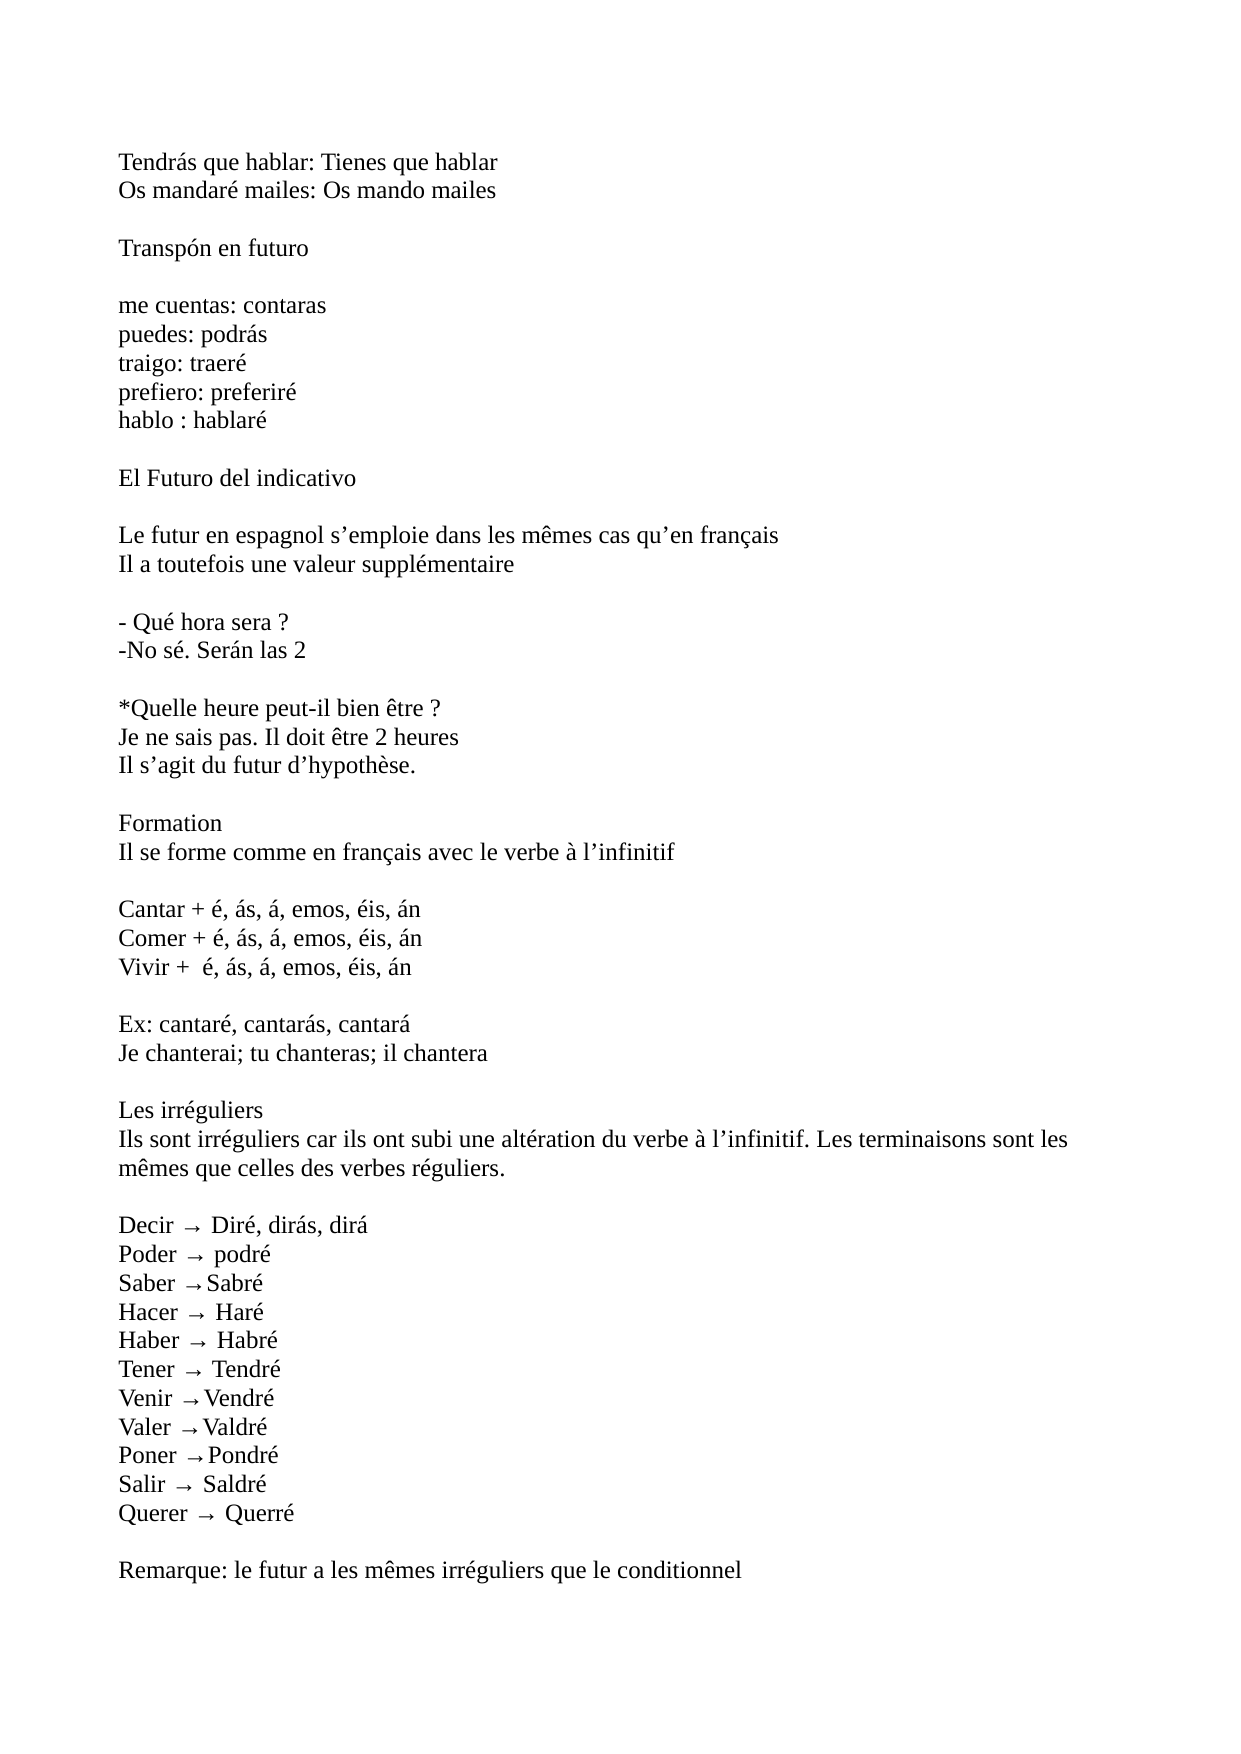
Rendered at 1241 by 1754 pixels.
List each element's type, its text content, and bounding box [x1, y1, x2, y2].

text Vivir + é, ás, á, emos, éis, án [118, 952, 1122, 981]
text - Qué hora sera ? [118, 607, 1122, 636]
text Hacer → Haré [118, 1297, 1122, 1326]
text Ex: cantaré, cantarás, cantará [118, 1009, 1122, 1038]
text Os mandaré mailes: Os mando mailes [118, 176, 1122, 204]
text *Quelle heure peut-il bien être ? [118, 693, 1122, 722]
text -No sé. Serán las 2 [118, 636, 1122, 664]
text Comer + é, ás, á, emos, éis, án [118, 923, 1122, 952]
text Remarque: le futur a les mêmes irréguliers que le conditionnel [118, 1556, 1122, 1584]
text Valer →Valdré [118, 1412, 1122, 1441]
text traigo: traeré [118, 348, 1122, 377]
text Transpón en futuro [118, 233, 1122, 262]
text Tener → Tendré [118, 1354, 1122, 1383]
text Cantar + é, ás, á, emos, éis, án [118, 894, 1122, 923]
text Venir →Vendré [118, 1383, 1122, 1412]
text prefiero: preferiré [118, 377, 1122, 406]
text Decir → Diré, dirás, dirá [118, 1211, 1122, 1239]
text Il se forme comme en français avec le verbe à l’infinitif [118, 837, 1122, 866]
text Salir → Saldré [118, 1469, 1122, 1498]
text Tendrás que hablar: Tienes que hablar [118, 147, 1122, 176]
text puedes: podrás [118, 319, 1122, 348]
text Le futur en espagnol s’emploie dans les mêmes cas qu’en français [118, 521, 1122, 549]
text El Futuro del indicativo [118, 463, 1122, 492]
text Poder → podré [118, 1239, 1122, 1268]
text Saber →Sabré [118, 1268, 1122, 1297]
text Poner →Pondré [118, 1441, 1122, 1469]
text Il s’agit du futur d’hypothèse. [118, 751, 1122, 779]
text Je chanterai; tu chanteras; il chantera [118, 1038, 1122, 1067]
text Formation [118, 808, 1122, 837]
text me cuentas: contaras [118, 291, 1122, 319]
text Il a toutefois une valeur supplémentaire [118, 549, 1122, 578]
text hablo : hablaré [118, 406, 1122, 434]
text Ils sont irréguliers car ils ont subi une altération du verbe à l’infinitif. Les terminaisons sont les mêmes que celles des verbes réguliers. [118, 1124, 1122, 1182]
text Je ne sais pas. Il doit être 2 heures [118, 722, 1122, 751]
text Haber → Habré [118, 1326, 1122, 1354]
text Les irréguliers [118, 1096, 1122, 1124]
text Querer → Querré [118, 1498, 1122, 1527]
